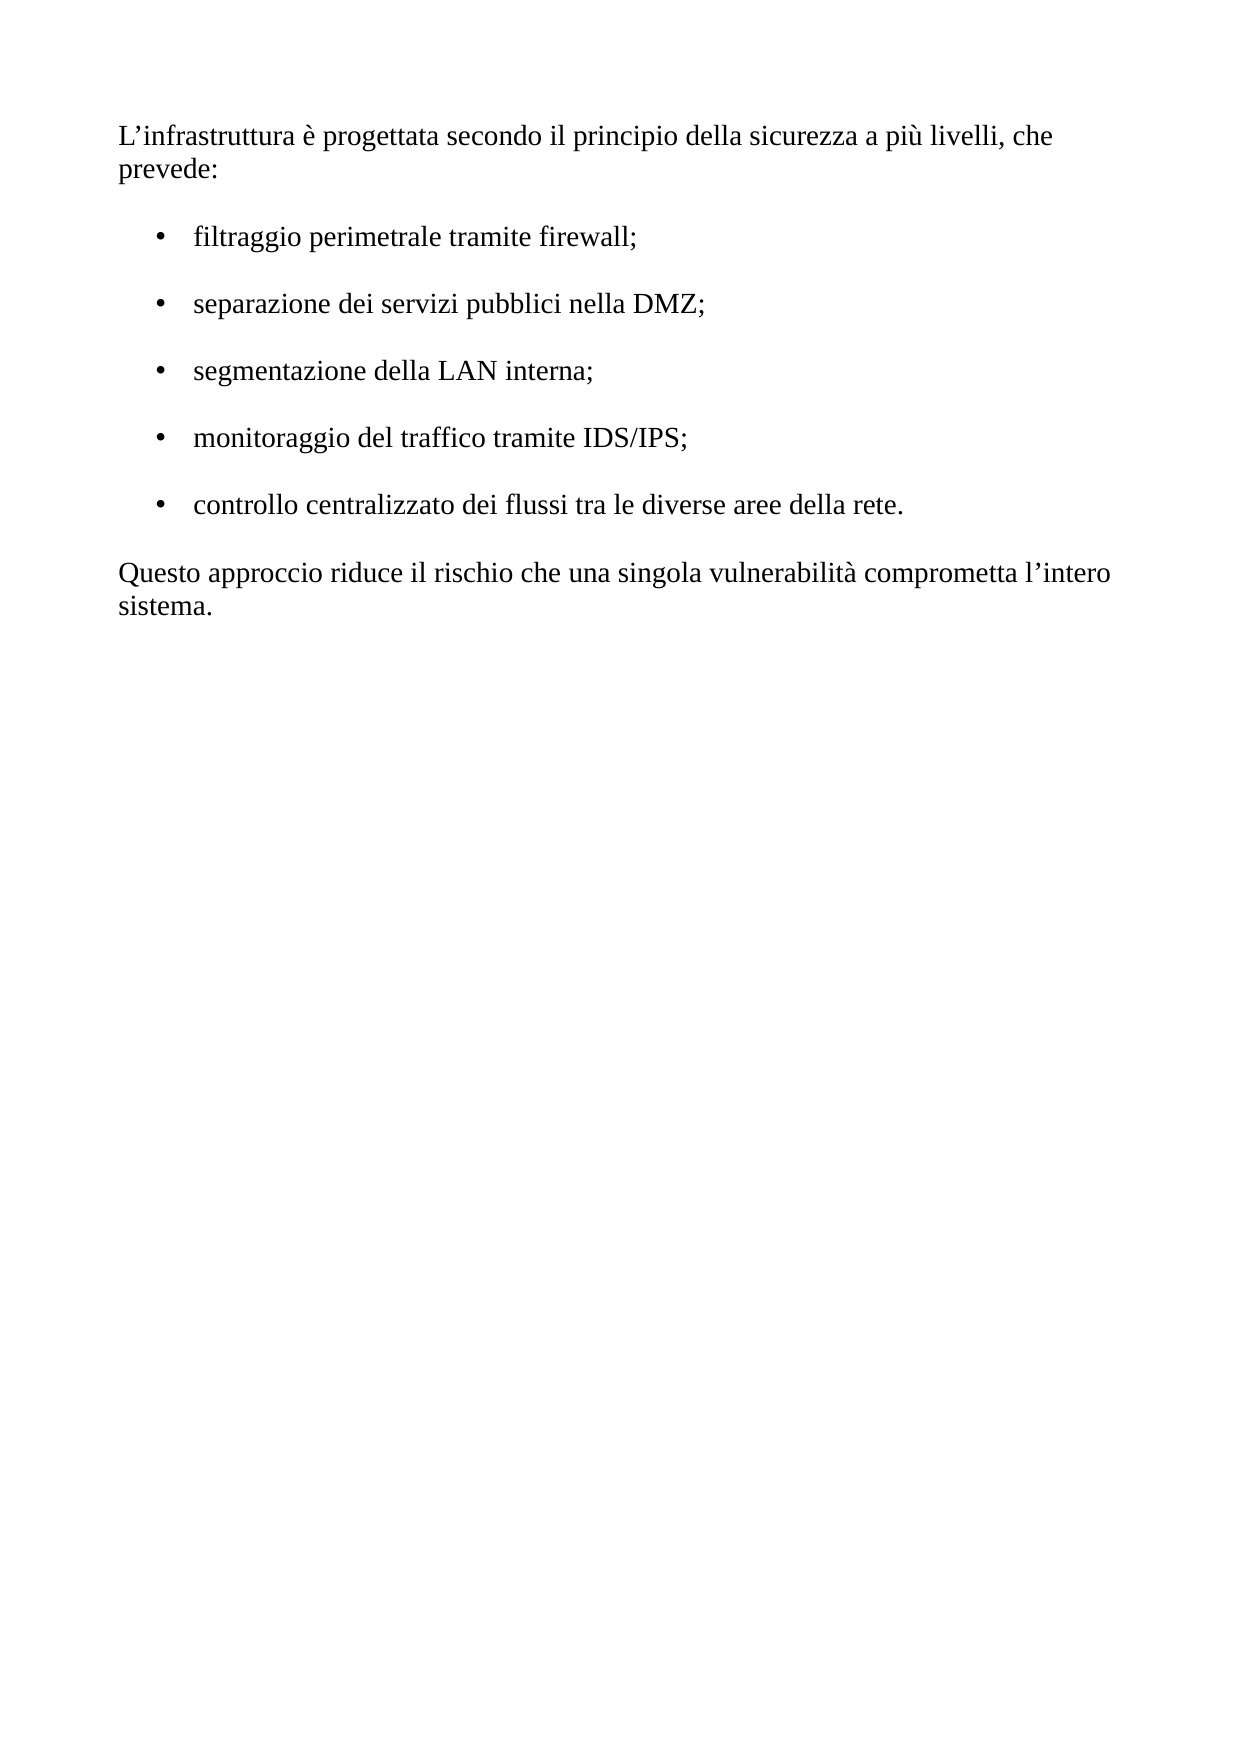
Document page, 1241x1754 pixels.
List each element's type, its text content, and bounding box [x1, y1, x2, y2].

list monitoraggio del traffico tramite IDS/IPS; [156, 420, 1122, 454]
list filtraggio perimetrale tramite firewall; [156, 219, 1122, 252]
list segmentazione della LAN interna; [156, 353, 1122, 387]
list separazione dei servizi pubblici nella DMZ; [156, 286, 1122, 319]
text Questo approccio riduce il rischio che una singola vulnerabilità comprometta l’intero sistema. [118, 555, 1122, 622]
text L’infrastruttura è progettata secondo il principio della sicurezza a più livelli, che prevede: [118, 118, 1122, 185]
list controllo centralizzato dei flussi tra le diverse aree della rete. [156, 487, 1122, 521]
